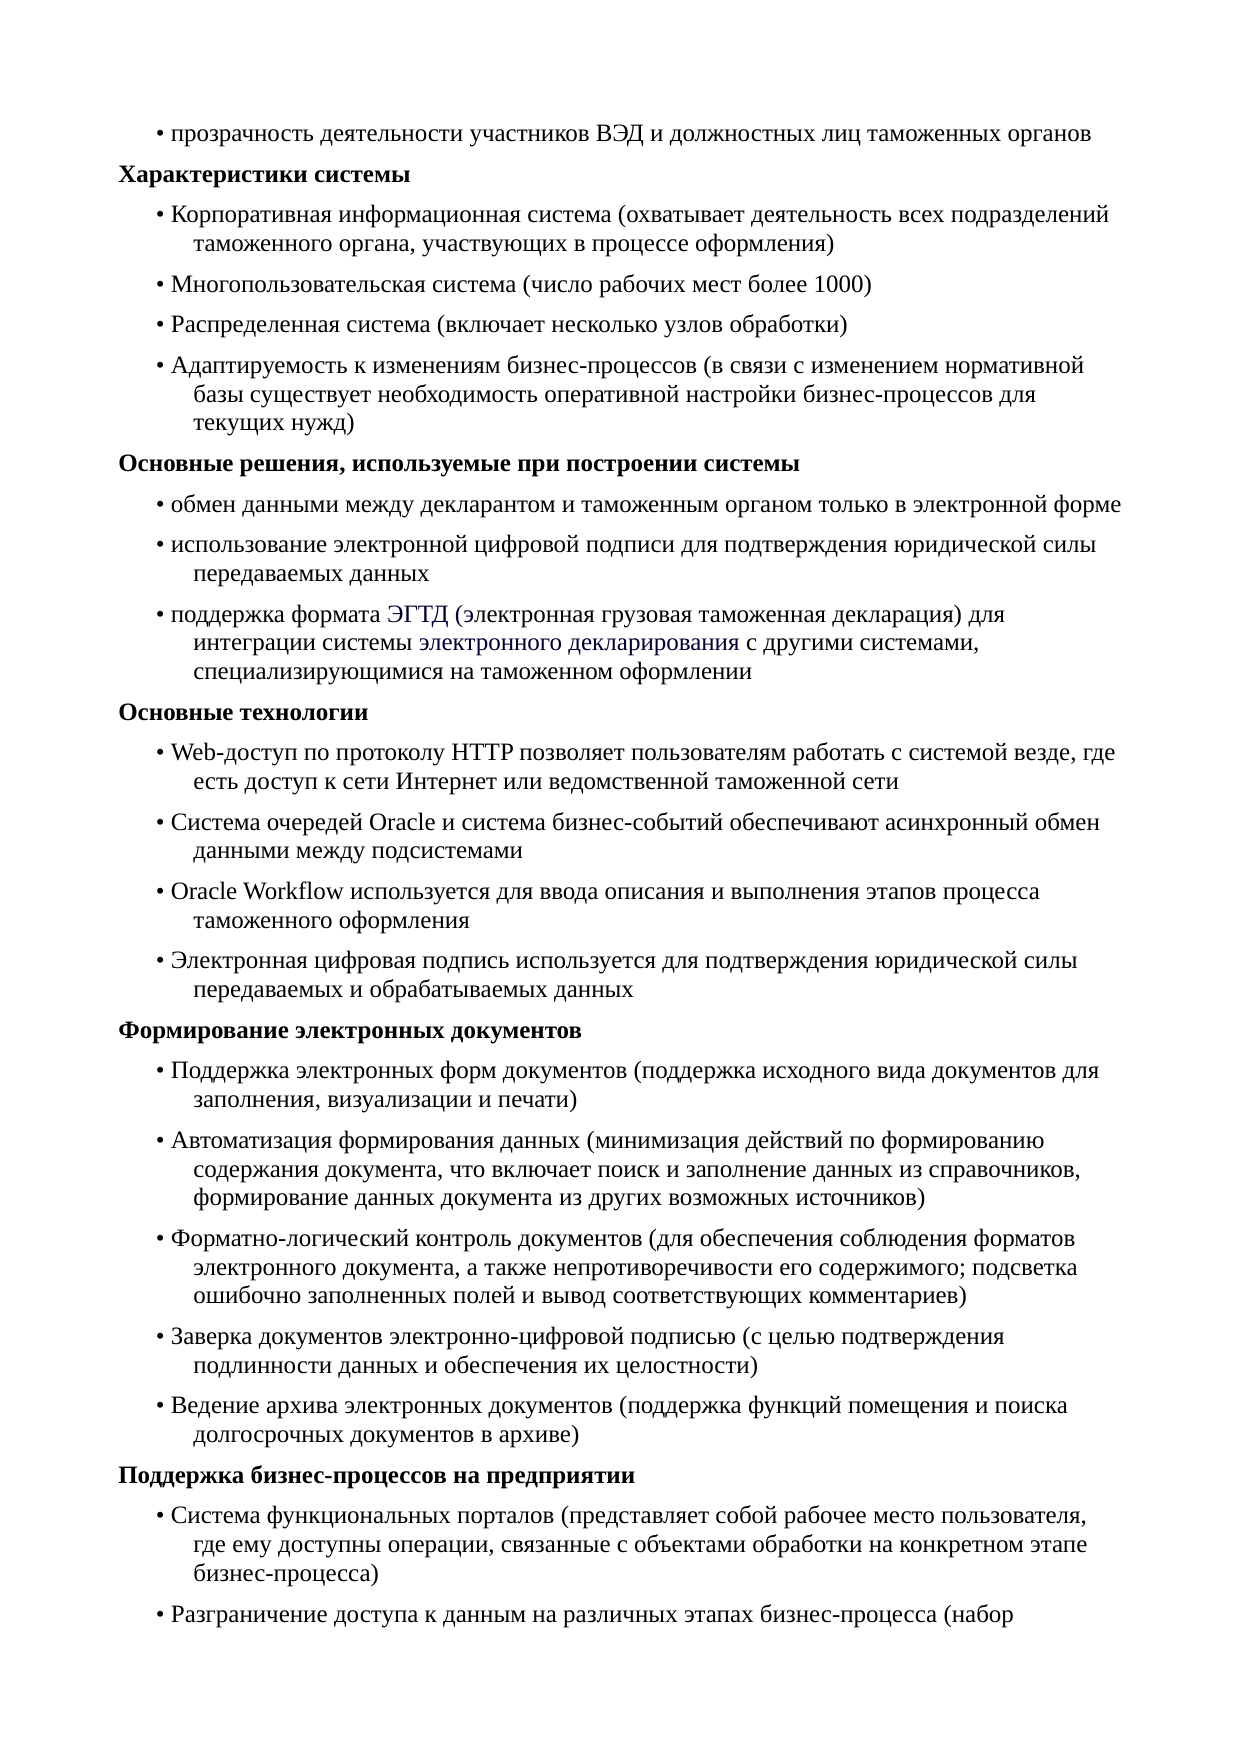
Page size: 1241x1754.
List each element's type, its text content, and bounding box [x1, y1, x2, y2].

text • обмен данными между декларантом и таможенным органом только в электронной форме [156, 489, 1122, 517]
text • Система очередей Oracle и система бизнес-событий обеспечивают асинхронный обмен данными между подсистемами [156, 807, 1122, 864]
text Основные решения, используемые при построении системы [118, 448, 1122, 477]
text • Поддержка электронных форм документов (поддержка исходного вида документов для заполнения, визуализации и печати) [156, 1056, 1122, 1113]
text • Адаптируемость к изменениям бизнес-процессов (в связи с изменением нормативной базы существует необходимость оперативной настройки бизнес-процессов для текущих нужд) [156, 350, 1122, 436]
text • Система функциональных порталов (представляет собой рабочее место пользователя, где ему доступны операции, связанные с объектами обработки на конкретном этапе бизнес-процесса) [156, 1501, 1122, 1587]
text • Автоматизация формирования данных (минимизация действий по формированию содержания документа, что включает поиск и заполнение данных из справочников, формирование данных документа из других возможных источников) [156, 1125, 1122, 1211]
text • Oracle Workflow используется для ввода описания и выполнения этапов процесса таможенного оформления [156, 876, 1122, 934]
text • использование электронной цифровой подписи для подтверждения юридической силы передаваемых данных [156, 529, 1122, 587]
text • Форматно-логический контроль документов (для обеспечения соблюдения форматов электронного документа, а также непротиворечивости его содержимого; подсветка ошибочно заполненных полей и вывод соответствующих комментариев) [156, 1223, 1122, 1309]
text • Многопользовательская система (число рабочих мест более 1000) [156, 269, 1122, 297]
text Характеристики системы [118, 159, 1122, 187]
text • Разграничение доступа к данным на различных этапах бизнес-процесса (набор [156, 1599, 1122, 1627]
text • поддержка формата ЭГТД (электронная грузовая таможенная декларация) для интеграции системы электронного декларирования с другими системами, специализирующимися на таможенном оформлении [156, 599, 1122, 685]
text Поддержка бизнес-процессов на предприятии [118, 1460, 1122, 1489]
text Формирование электронных документов [118, 1015, 1122, 1044]
text • Заверка документов электронно-цифровой подписью (с целью подтверждения подлинности данных и обеспечения их целостности) [156, 1321, 1122, 1379]
text • Распределенная система (включает несколько узлов обработки) [156, 309, 1122, 338]
text • Web-доступ по протоколу HTTP позволяет пользователям работать с системой везде, где есть доступ к сети Интернет или ведомственной таможенной сети [156, 737, 1122, 795]
text • Электронная цифровая подпись используется для подтверждения юридической силы передаваемых и обрабатываемых данных [156, 946, 1122, 1003]
text • Ведение архива электронных документов (поддержка функций помещения и поиска долгосрочных документов в архиве) [156, 1391, 1122, 1448]
text • Корпоративная информационная система (охватывает деятельность всех подразделений таможенного органа, участвующих в процессе оформления) [156, 199, 1122, 257]
text • прозрачность деятельности участников ВЭД и должностных лиц таможенных органов [156, 118, 1122, 147]
text Основные технологии [118, 697, 1122, 726]
